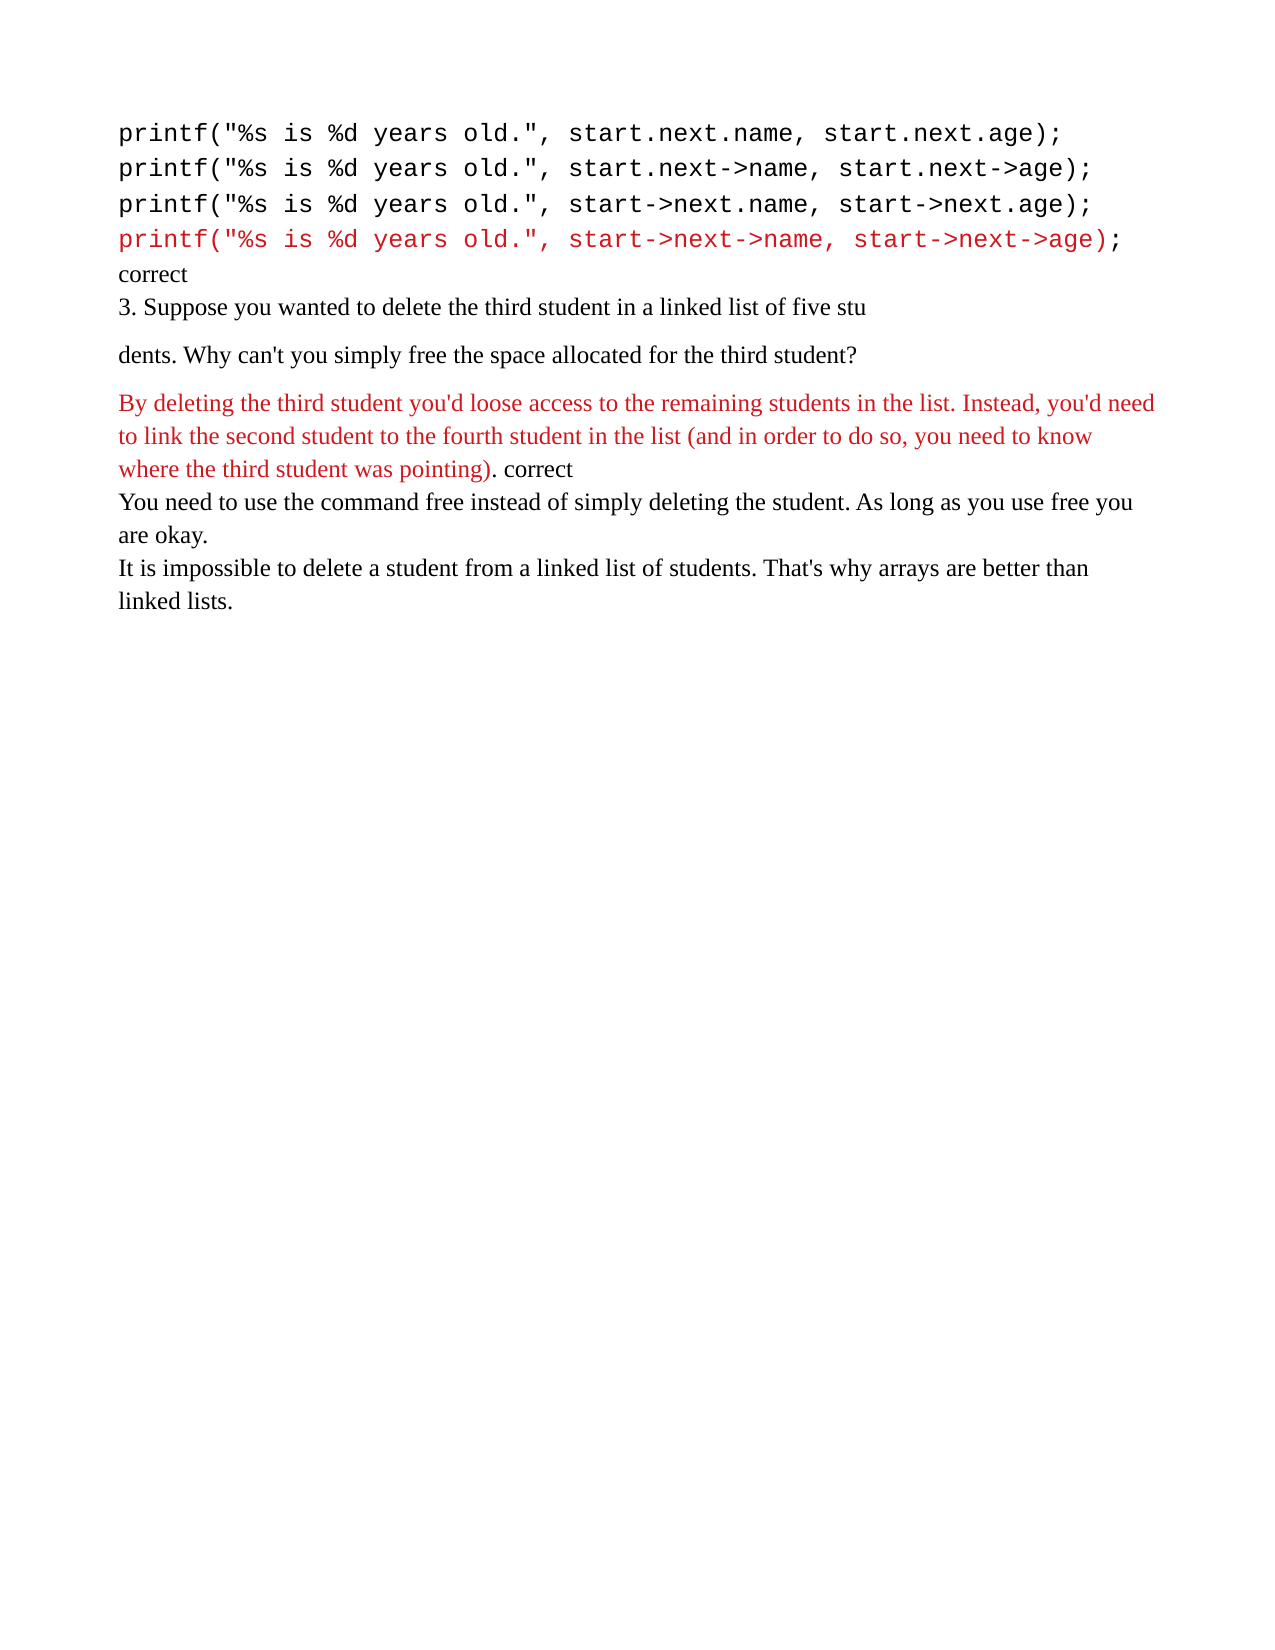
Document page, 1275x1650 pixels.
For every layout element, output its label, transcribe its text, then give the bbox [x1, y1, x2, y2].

text dents. Why can't you simply free the space allocated for the third student? [118, 340, 1157, 369]
text By deleting the third student you'd loose access to the remaining students in the list. Instead, you'd need to link the second student to the fourth student in the list (and in order to do so, you need to know where the third student was pointing). correct [118, 388, 1157, 482]
text printf("%s is %d years old.", start.next->name, start.next->age); [118, 153, 1157, 184]
text printf("%s is %d years old.", start.next.name, start.next.age); [118, 118, 1157, 149]
text 3. Suppose you wanted to delete the third student in a linked list of five stu [118, 292, 1157, 321]
text It is impossible to delete a student from a linked list of students. That's why arrays are better than linked lists. [118, 553, 1157, 614]
text printf("%s is %d years old.", start->next.name, start->next.age); [118, 189, 1157, 220]
text You need to use the command free instead of simply deleting the student. As long as you use free you are okay. [118, 487, 1157, 548]
text printf("%s is %d years old.", start->next->name, start->next->age); correct [118, 224, 1157, 288]
